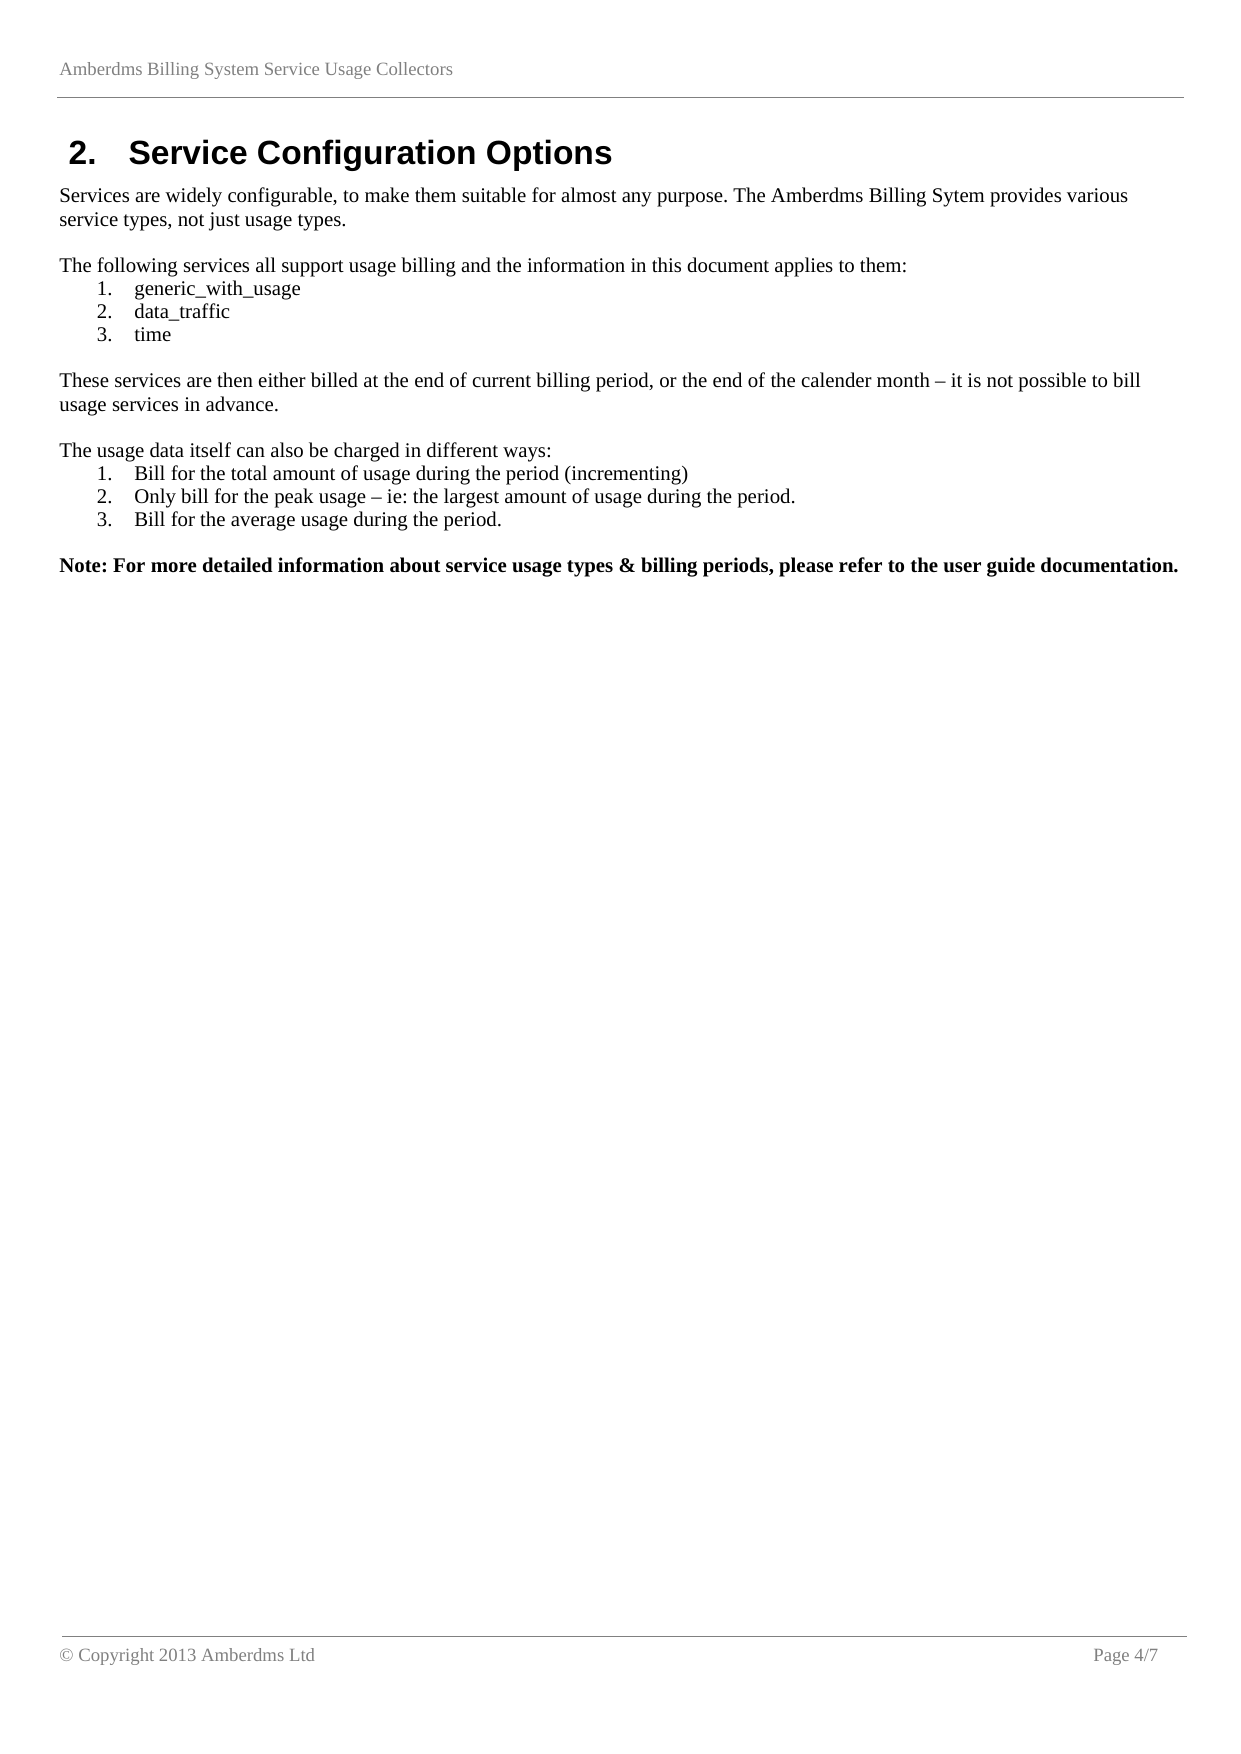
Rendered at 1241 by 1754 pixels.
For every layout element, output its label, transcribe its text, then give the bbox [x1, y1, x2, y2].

subtitle Service Configuration Options [59, 134, 1181, 172]
text The following services all support usage billing and the information in this document applies to them: [59, 254, 1181, 277]
list Bill for the total amount of usage during the period (incrementing) [97, 462, 1181, 485]
list data_traffic [97, 300, 1181, 323]
list time [97, 323, 1181, 346]
text Note: For more detailed information about service usage types & billing periods, please refer to the user guide documentation. [59, 554, 1181, 577]
text Services are widely configurable, to make them suitable for almost any purpose. The Amberdms Billing Sytem provides various service types, not just usage types. [59, 184, 1181, 231]
text The usage data itself can also be charged in different ways: [59, 439, 1181, 462]
list Bill for the average usage during the period. [97, 508, 1181, 531]
list generic_with_usage [97, 277, 1181, 300]
list Only bill for the peak usage – ie: the largest amount of usage during the period. [97, 485, 1181, 508]
text These services are then either billed at the end of current billing period, or the end of the calender month – it is not possible to bill usage services in advance. [59, 369, 1181, 416]
